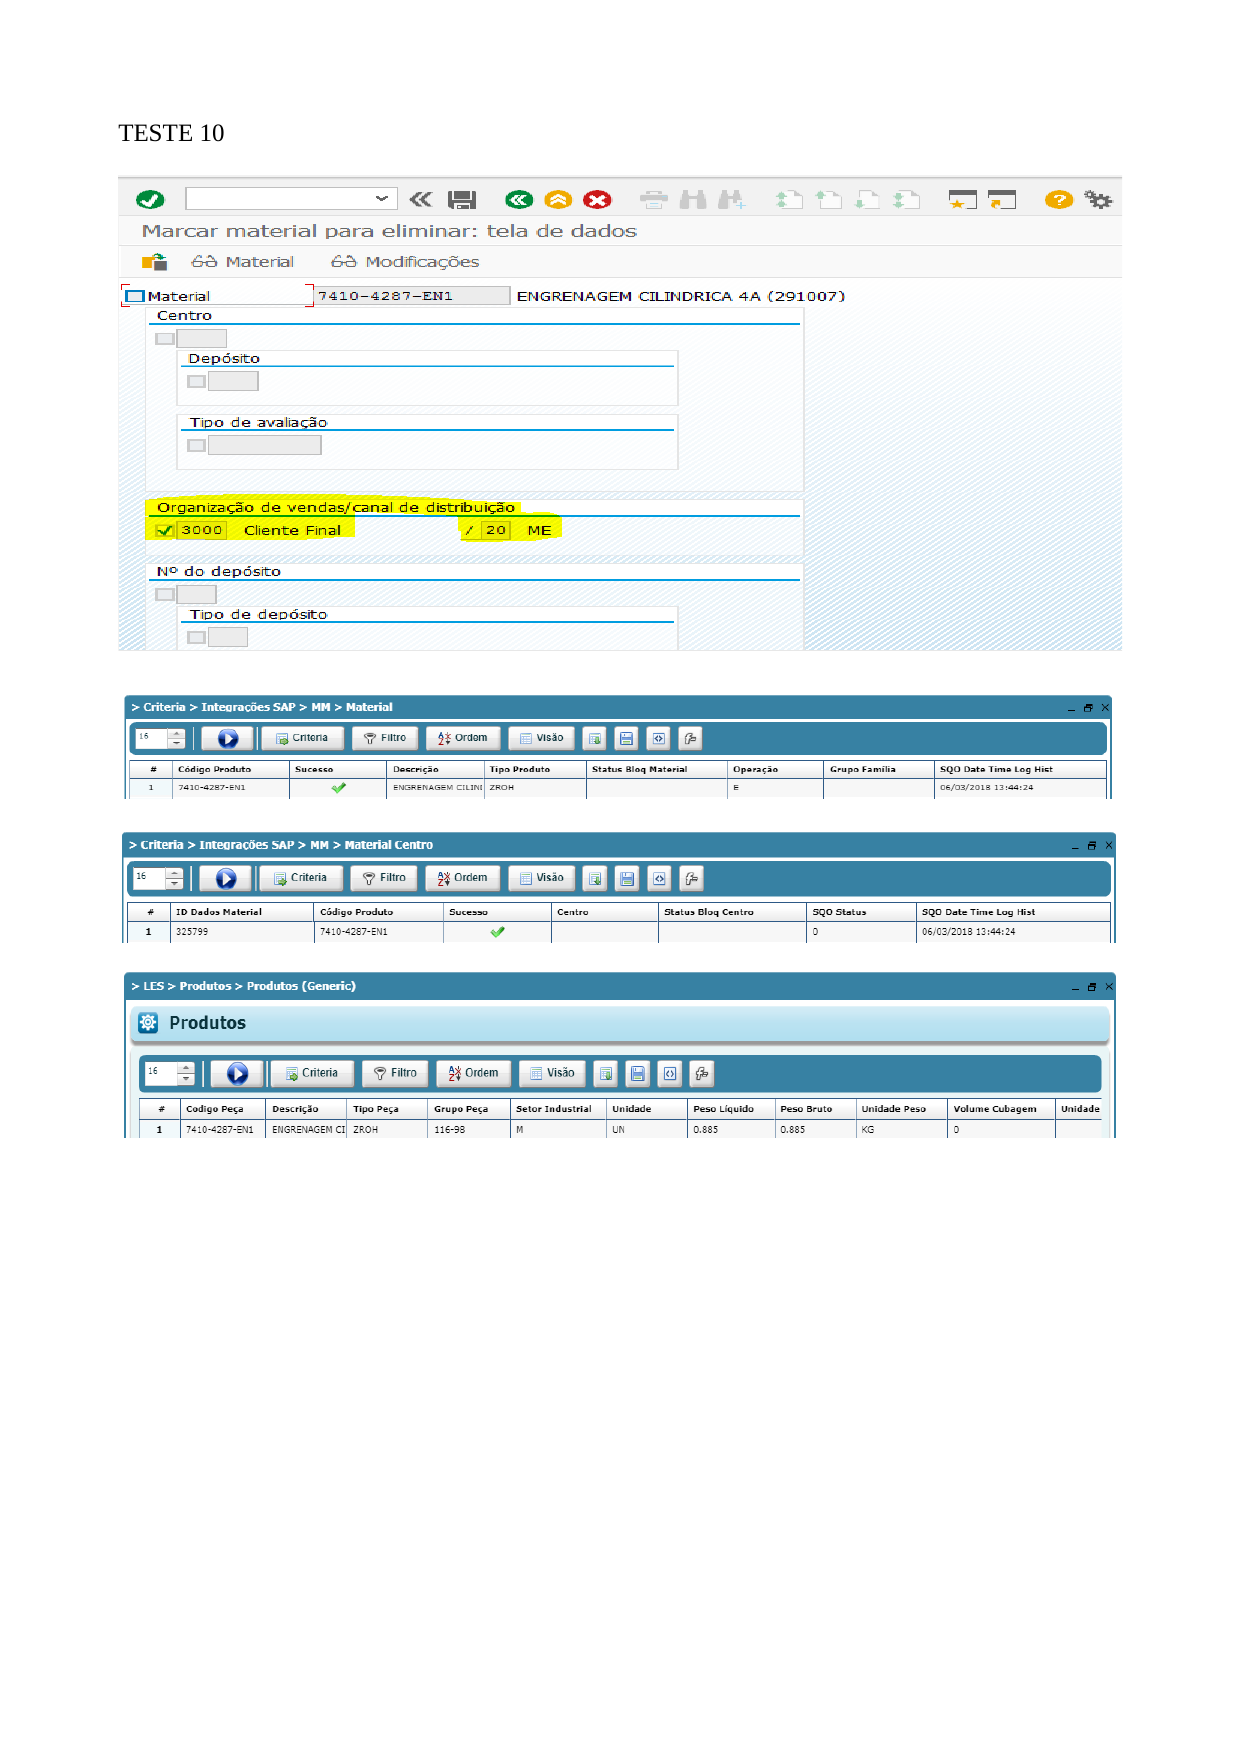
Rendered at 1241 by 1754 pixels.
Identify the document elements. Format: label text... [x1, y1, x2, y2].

picture [122, 688, 1119, 799]
picture [118, 827, 1123, 943]
picture [118, 175, 1123, 651]
text TESTE 10 [118, 118, 1122, 147]
picture [118, 971, 1123, 1138]
